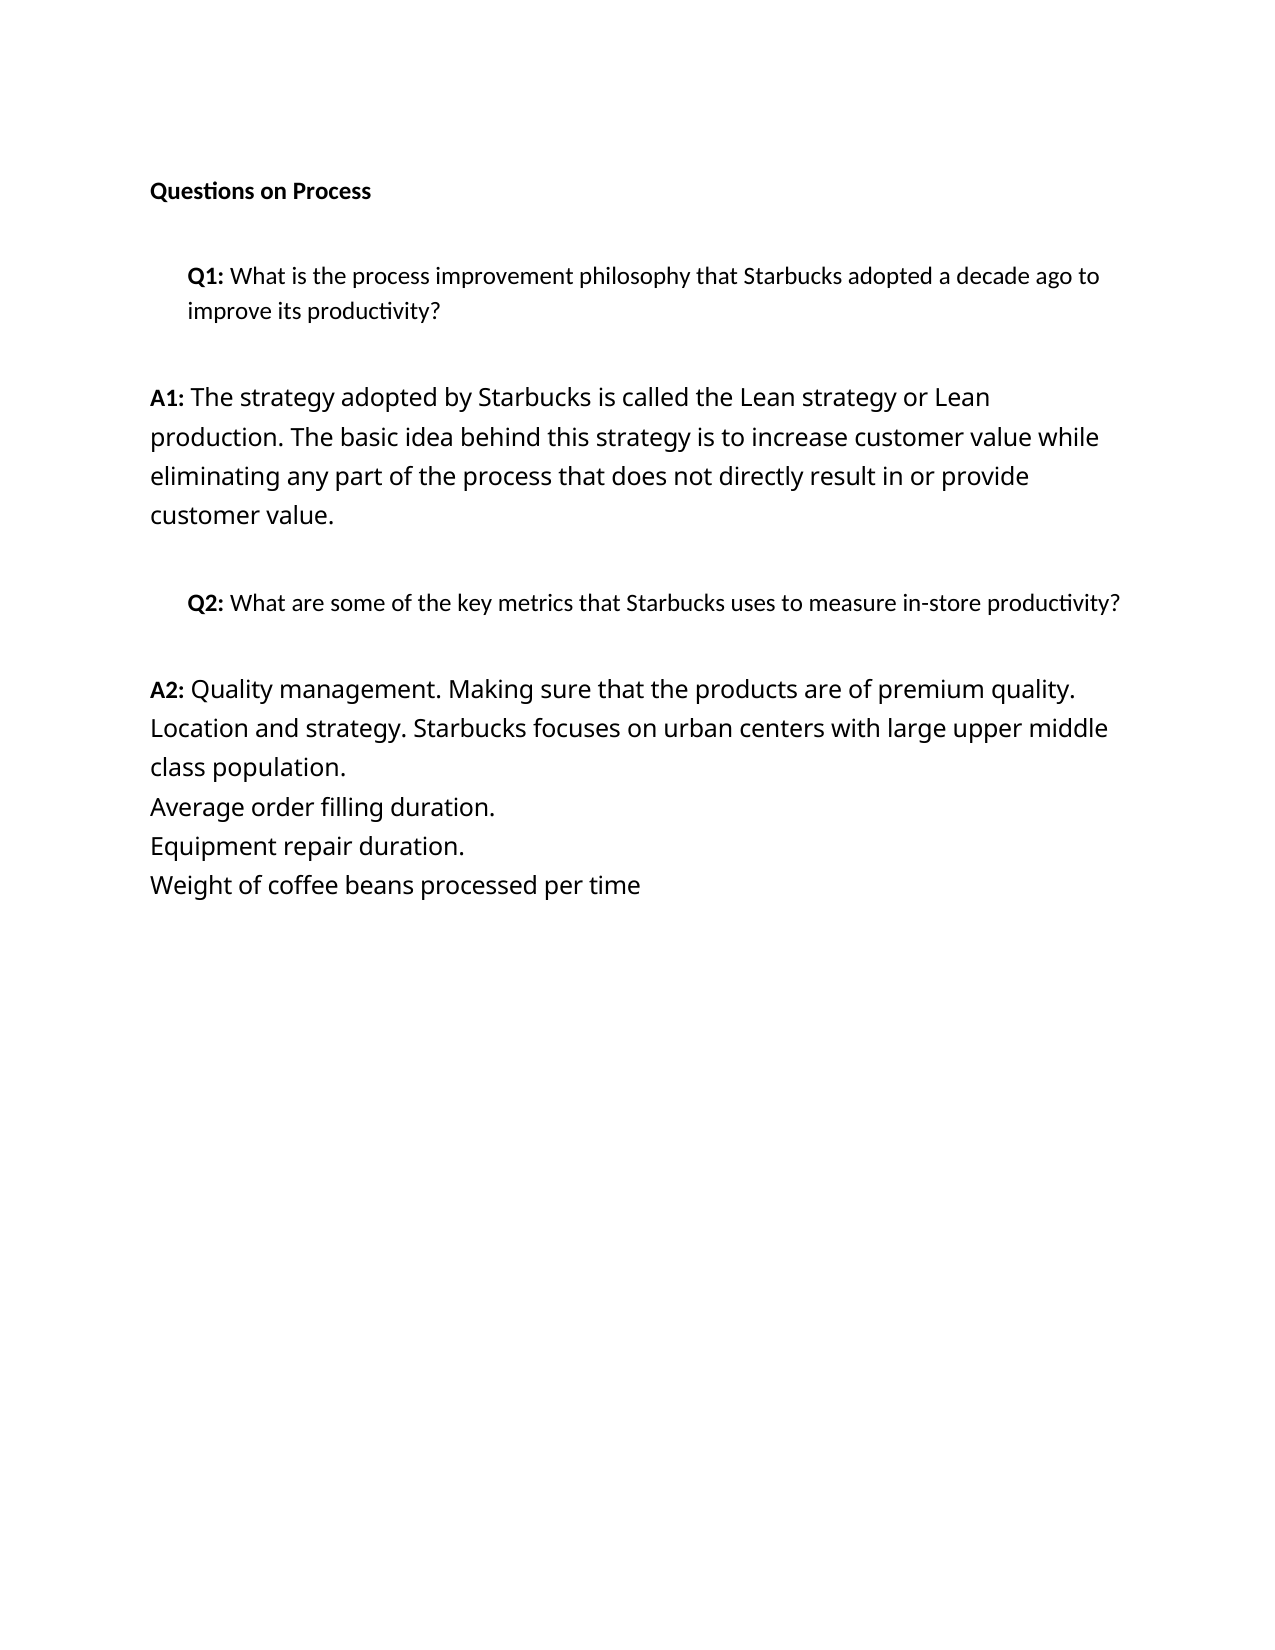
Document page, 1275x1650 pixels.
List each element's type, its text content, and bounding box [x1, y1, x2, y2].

text Questions on Process [150, 175, 1125, 206]
text Q1: What is the process improvement philosophy that Starbucks adopted a decade ago to improve its productivity? [187, 260, 1125, 326]
text A1: The strategy adopted by Starbucks is called the Lean strategy or Lean production. The basic idea behind this strategy is to increase customer value while eliminating any part of the process that does not directly result in or provide customer value. [150, 380, 1125, 532]
text A2: Quality management. Making sure that the products are of premium quality. Location and strategy. Starbucks focuses on urban centers with large upper middle class population. Average order filling duration. Equipment repair duration. Weight of coffee beans processed per time [150, 672, 1125, 902]
text Q2: What are some of the key metrics that Starbucks uses to measure in-store productivity? [187, 587, 1125, 617]
